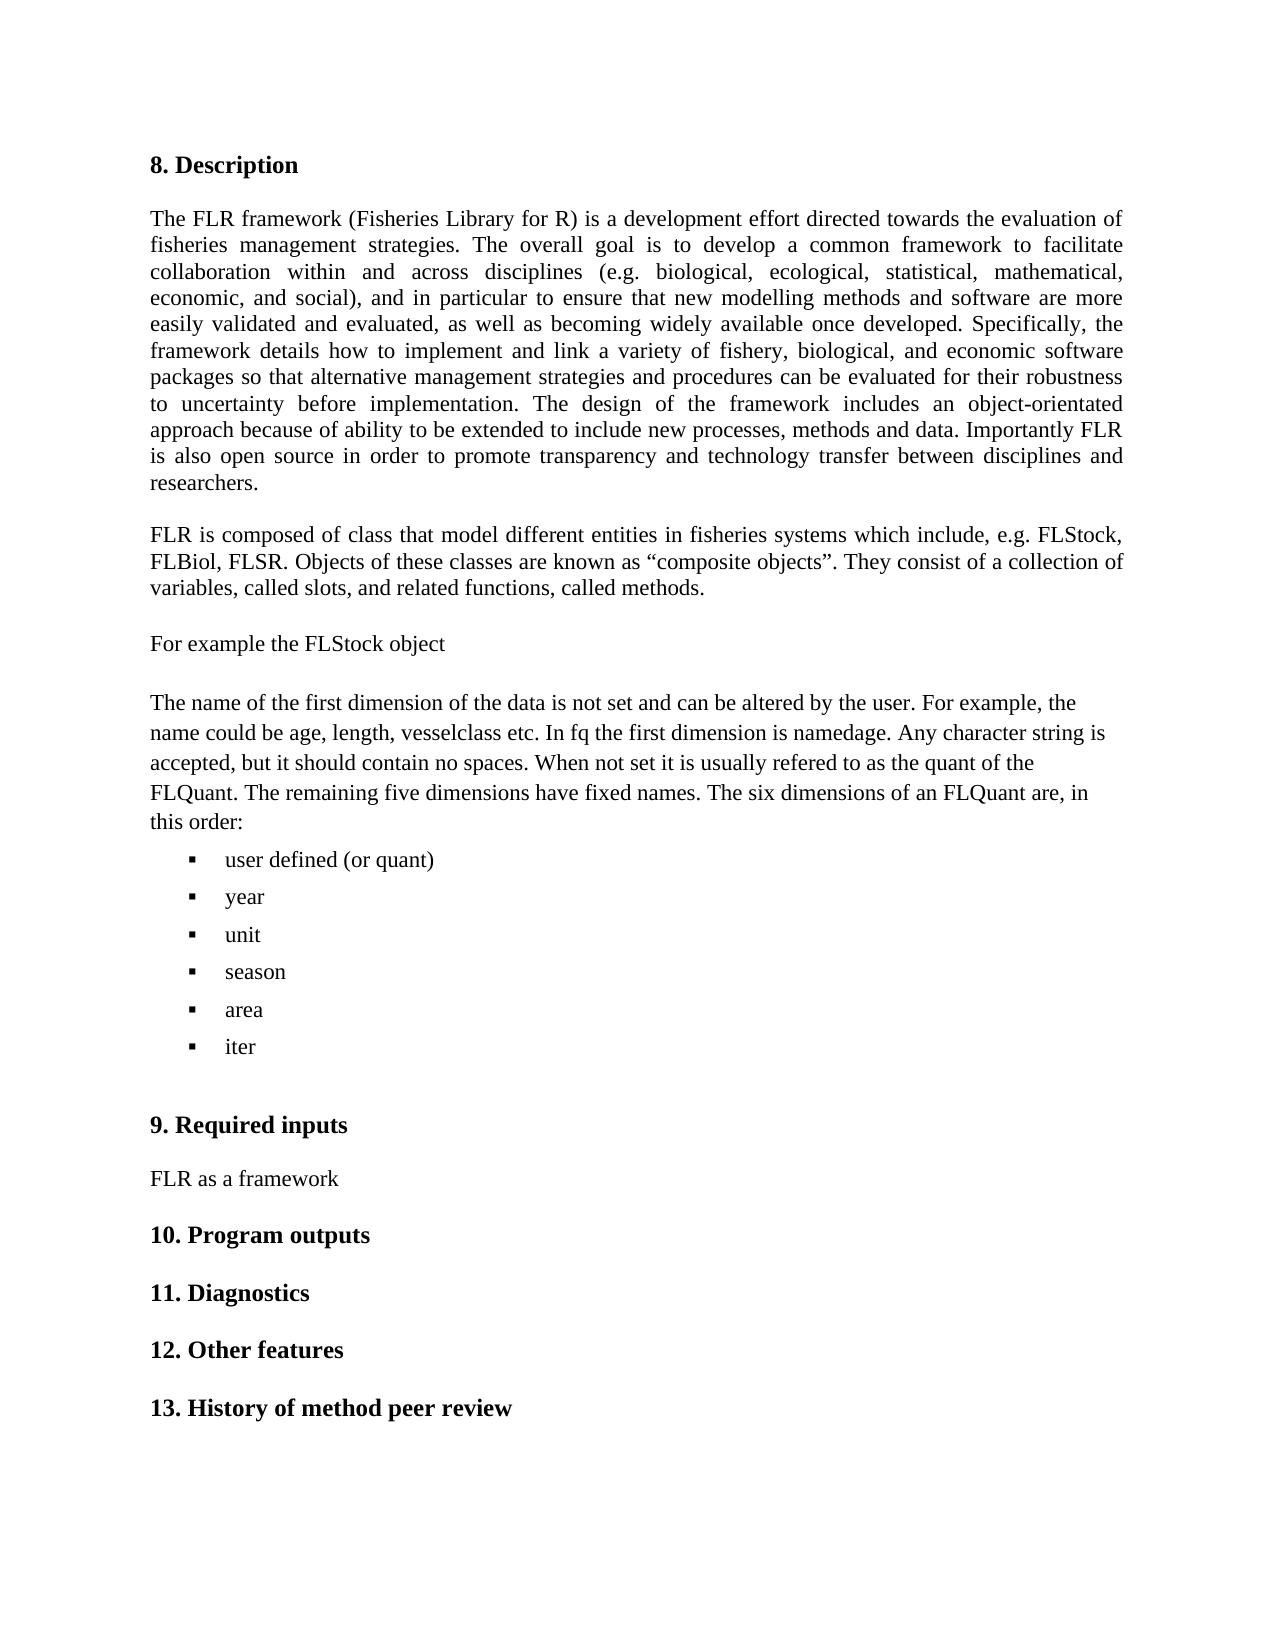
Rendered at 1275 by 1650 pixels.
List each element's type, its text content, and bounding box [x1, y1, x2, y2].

subtitle 12. Other features [150, 1335, 1125, 1364]
subtitle 8. Description [150, 150, 1125, 179]
list season [187, 947, 1125, 984]
text The name of the first dimension of the data is not set and can be altered by the user. For example, the name could be age, length, vesselclass etc. In fq the first dimension is namedage. Any character string is accepted, but it should contain no spaces. When not set it is usually refered to as the quant of the FLQuant. The remaining five dimensions have fixed names. The six dimensions of an FLQuant are, in this order: [150, 686, 1125, 834]
text The FLR framework (Fisheries Library for R) is a development effort directed towards the evaluation of fisheries management strategies. The overall goal is to develop a common framework to facilitate collaboration within and across disciplines (e.g. biological, ecological, statistical, mathematical, economic, and social), and in particular to ensure that new modelling methods and software are more easily validated and evaluated, as well as becoming widely available once developed. Specifically, the framework details how to implement and link a variety of fishery, biological, and economic software packages so that alternative management strategies and procedures can be evaluated for their robustness to uncertainty before implementation. The design of the framework includes an object-orientated approach because of ability to be extended to include new processes, methods and data. Importantly FLR is also open source in order to promote transparency and technology transfer between disciplines and researchers. [150, 205, 1125, 495]
text For example the FLStock object [150, 627, 1125, 656]
list iter [187, 1022, 1125, 1059]
subtitle 13. History of method peer review [150, 1393, 1125, 1421]
list year [187, 872, 1125, 909]
list area [187, 984, 1125, 1022]
list user defined (or quant) [187, 834, 1125, 872]
text FLR is composed of class that model different entities in fisheries systems which include, e.g. FLStock, FLBiol, FLSR. Objects of these classes are known as “composite objects”. They consist of a collection of variables, called slots, and related functions, called methods. [150, 521, 1125, 600]
subtitle 10. Program outputs [150, 1220, 1125, 1249]
text FLR as a framework [150, 1165, 1125, 1191]
subtitle 11. Diagnostics [150, 1278, 1125, 1306]
list unit [187, 909, 1125, 947]
subtitle 9. Required inputs [150, 1110, 1125, 1139]
